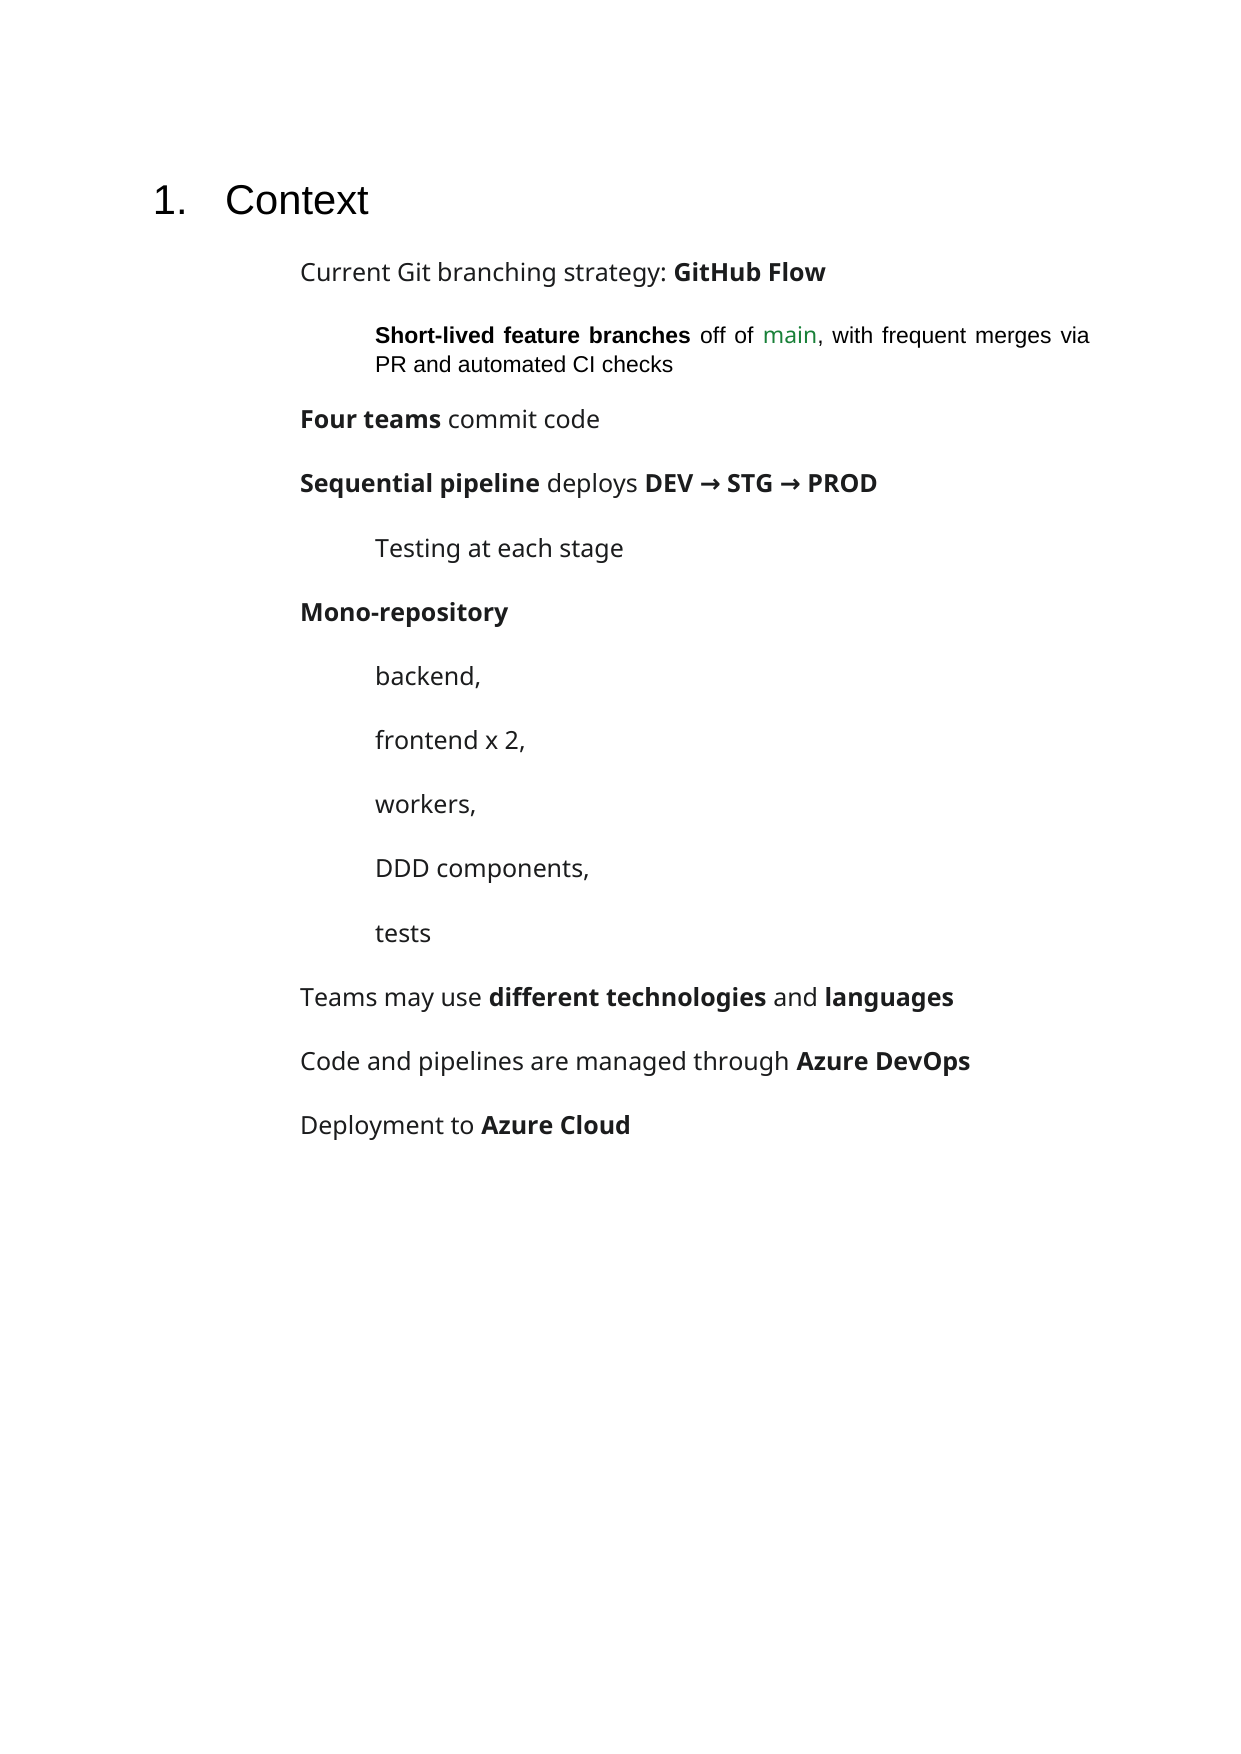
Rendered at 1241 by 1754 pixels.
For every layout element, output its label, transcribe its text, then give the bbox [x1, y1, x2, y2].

text Current Git branching strategy: GitHub Flow [300, 255, 1090, 289]
text DDD components, [375, 851, 1090, 885]
text frontend x 2, [375, 723, 1090, 757]
subtitle Context [187, 175, 1090, 223]
text Deployment to Azure Cloud [300, 1108, 1090, 1142]
text Short-lived feature branches off of main, with frequent merges via PR and automated CI checks [375, 319, 1090, 377]
text Testing at each stage [375, 530, 1090, 564]
text Sequential pipeline deploys DEV → STG → PROD [300, 466, 1090, 500]
text Teams may use different technologies and languages [300, 979, 1090, 1013]
text tests [375, 915, 1090, 949]
text workers, [375, 787, 1090, 821]
text Four teams commit code [300, 402, 1090, 436]
text Code and pipelines are managed through Azure DevOps [300, 1043, 1090, 1078]
text Mono-repository [300, 594, 1090, 628]
text backend, [375, 658, 1090, 693]
